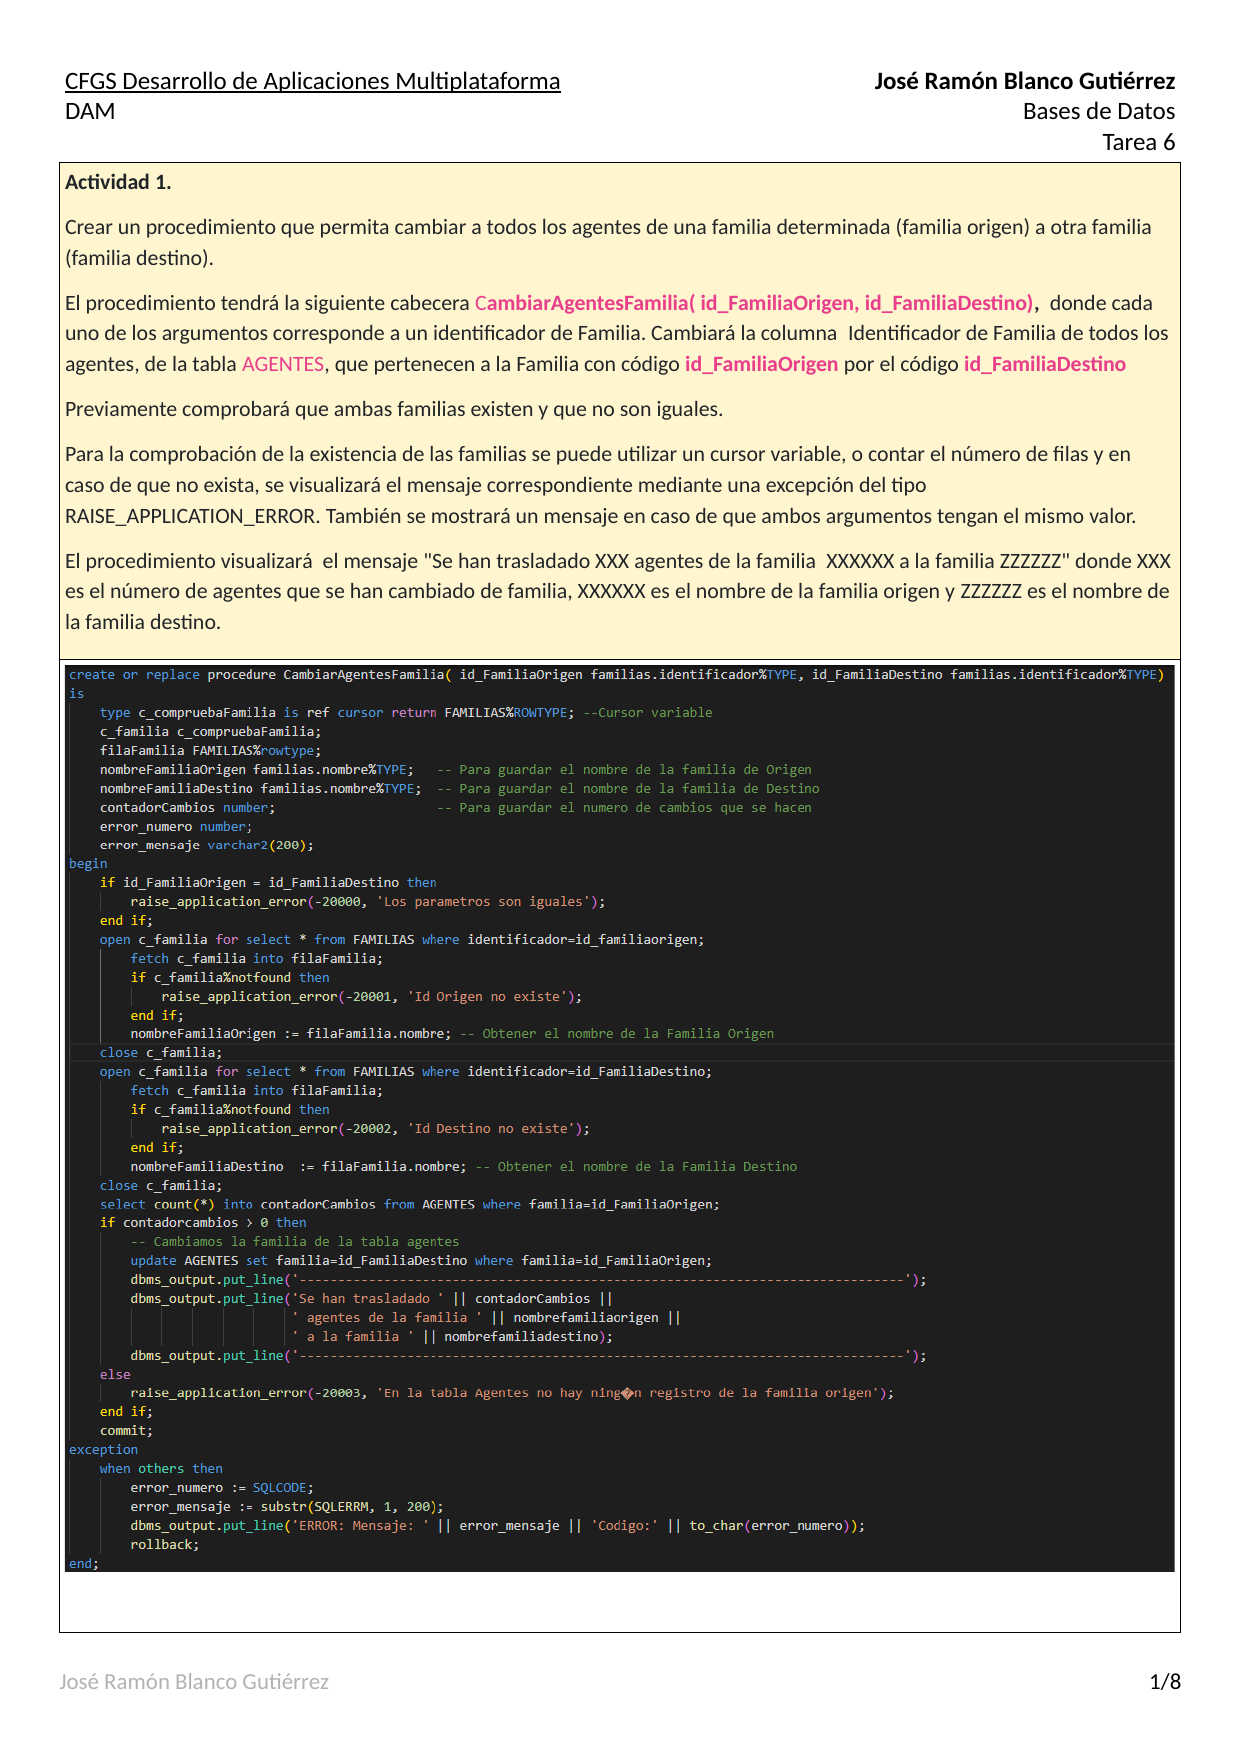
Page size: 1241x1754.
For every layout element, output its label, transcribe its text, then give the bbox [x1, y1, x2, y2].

table_header José Ramón Blanco Gutiérrez Bases de Datos Tarea 6 [620, 59, 1181, 162]
table_header Actividad 1. Crear un procedimiento que permita cambiar a todos los agentes de una familia determinada (familia origen) a otra familia (familia destino). El procedimiento tendrá la siguiente cabecera CambiarAgentesFamilia( id_FamiliaOrigen, id_FamiliaDestino), donde cada uno de los argumentos corresponde a un identificador de Familia. Cambiará la columna Identificador de Familia de todos los agentes, de la tabla AGENTES, que pertenecen a la Familia con código id_FamiliaOrigen por el código id_FamiliaDestino Previamente comprobará que ambas familias existen y que no son iguales. Para la comprobación de la existencia de las familias se puede utilizar un cursor variable, o contar el número de filas y en caso de que no exista, se visualizará el mensaje correspondiente mediante una excepción del tipo RAISE_APPLICATION_ERROR. También se mostrará un mensaje en caso de que ambos argumentos tengan el mismo valor. El procedimiento visualizará el mensaje "Se han trasladado XXX agentes de la familia XXXXXX a la familia ZZZZZZ" donde XXX es el número de agentes que se han cambiado de familia, XXXXXX es el nombre de la familia origen y ZZZZZZ es el nombre de la familia destino. [60, 163, 1180, 659]
table_cell [60, 660, 1180, 1632]
picture [64, 665, 1175, 1572]
table_header CFGS Desarrollo de Aplicaciones Multiplataforma DAM [59, 59, 620, 162]
